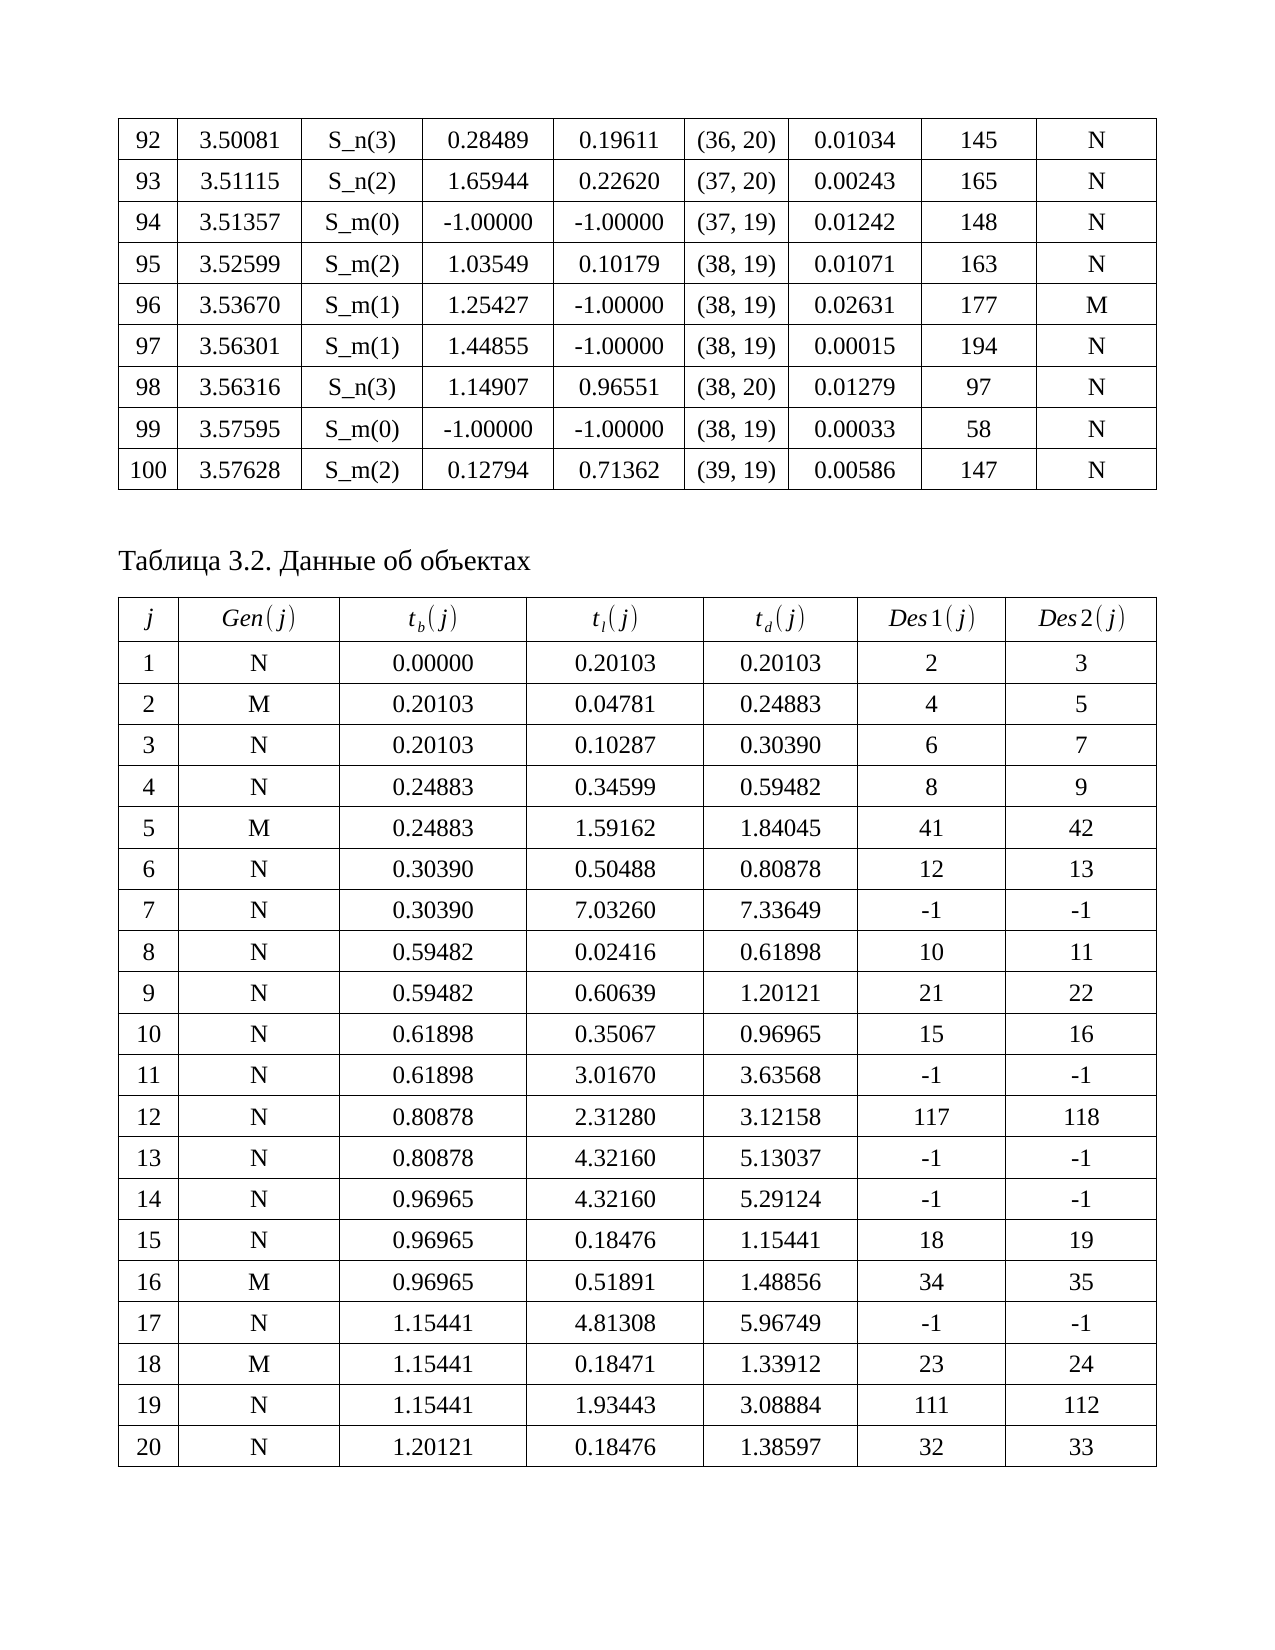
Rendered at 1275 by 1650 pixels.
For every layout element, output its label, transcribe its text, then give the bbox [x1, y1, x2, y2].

table_cell 3.57595 [178, 408, 301, 448]
table_cell 23 [858, 1344, 1005, 1384]
table_cell S_n(3) [302, 119, 422, 159]
table_cell -1 [1006, 1302, 1156, 1342]
table_cell N [1037, 243, 1156, 283]
table_cell 0.22620 [554, 160, 684, 201]
table_cell 0.18476 [527, 1426, 703, 1466]
table_cell -1 [1006, 890, 1156, 930]
table_cell 3 [119, 725, 178, 765]
table_cell 24 [1006, 1344, 1156, 1384]
table_cell N [1037, 367, 1156, 407]
table_cell 1.65944 [423, 160, 553, 201]
table_cell N [179, 766, 339, 806]
table_cell 32 [858, 1426, 1005, 1466]
table_cell 147 [922, 449, 1036, 489]
table_header [119, 598, 178, 641]
table_cell S_n(3) [302, 367, 422, 407]
table_cell -1.00000 [423, 202, 553, 242]
table_cell 145 [922, 119, 1036, 159]
table_cell 3.52599 [178, 243, 301, 283]
table_cell 0.20103 [340, 725, 526, 765]
table_cell N [179, 890, 339, 930]
table_cell (39, 19) [685, 449, 788, 489]
table_cell N [179, 1220, 339, 1260]
table_cell 3.56301 [178, 325, 301, 366]
table_cell 0.61898 [340, 1014, 526, 1054]
table_cell 0.02631 [789, 284, 921, 324]
table_cell (38, 19) [685, 284, 788, 324]
table_cell 9 [119, 972, 178, 1012]
table_cell (36, 20) [685, 119, 788, 159]
table_cell 1.20121 [340, 1426, 526, 1466]
table_cell 7 [1006, 725, 1156, 765]
table_cell N [179, 1426, 339, 1466]
table_cell 33 [1006, 1426, 1156, 1466]
table_cell 1.15441 [340, 1302, 526, 1342]
table_cell 5.96749 [704, 1302, 857, 1342]
text Таблица 3.2. Данные об объектах [118, 543, 1157, 577]
table_header [340, 598, 526, 641]
table_cell 1.03549 [423, 243, 553, 283]
table_cell 0.10287 [527, 725, 703, 765]
table_cell 14 [119, 1179, 178, 1219]
table_cell M [179, 684, 339, 724]
table_cell 99 [119, 408, 177, 448]
table_cell 0.96965 [340, 1220, 526, 1260]
table_cell 0.61898 [340, 1055, 526, 1095]
table_cell (38, 19) [685, 408, 788, 448]
table_cell 112 [1006, 1385, 1156, 1425]
table_cell 0.96965 [340, 1261, 526, 1301]
table_cell 0.80878 [340, 1096, 526, 1136]
table_cell 0.28489 [423, 119, 553, 159]
table_cell 8 [119, 931, 178, 971]
table_cell 0.61898 [704, 931, 857, 971]
table_header [527, 598, 703, 641]
table_cell N [1037, 449, 1156, 489]
table_cell 93 [119, 160, 177, 201]
table_cell 3.12158 [704, 1096, 857, 1136]
table_cell 13 [119, 1137, 178, 1177]
table_cell 22 [1006, 972, 1156, 1012]
table_cell S_m(0) [302, 408, 422, 448]
table_cell 177 [922, 284, 1036, 324]
table_cell 3.51115 [178, 160, 301, 201]
table_cell 98 [119, 367, 177, 407]
table_cell 18 [858, 1220, 1005, 1260]
table_cell 97 [119, 325, 177, 366]
table_header [1006, 598, 1156, 641]
table_cell N [179, 1014, 339, 1054]
table_cell 58 [922, 408, 1036, 448]
table_cell 1 [119, 642, 178, 682]
table_cell (37, 20) [685, 160, 788, 201]
table_cell 94 [119, 202, 177, 242]
table_cell 1.33912 [704, 1344, 857, 1384]
table_cell S_m(1) [302, 325, 422, 366]
table_cell N [1037, 325, 1156, 366]
table_cell 5 [1006, 684, 1156, 724]
table_cell 10 [119, 1014, 178, 1054]
table_cell 19 [119, 1385, 178, 1425]
table_cell N [179, 642, 339, 682]
table_cell -1.00000 [554, 284, 684, 324]
table_cell 0.20103 [527, 642, 703, 682]
table_cell 3.01670 [527, 1055, 703, 1095]
table_cell (38, 19) [685, 325, 788, 366]
table_cell 0.35067 [527, 1014, 703, 1054]
table_cell N [179, 1096, 339, 1136]
table_cell 8 [858, 766, 1005, 806]
table_cell N [179, 849, 339, 889]
table_cell 21 [858, 972, 1005, 1012]
table_cell 0.59482 [704, 766, 857, 806]
table_cell 16 [1006, 1014, 1156, 1054]
table_cell 0.80878 [704, 849, 857, 889]
table_cell 1.14907 [423, 367, 553, 407]
table_cell 118 [1006, 1096, 1156, 1136]
table_cell 5 [119, 807, 178, 847]
table_cell 18 [119, 1344, 178, 1384]
table_cell (38, 20) [685, 367, 788, 407]
table_cell -1 [858, 1055, 1005, 1095]
table_cell -1.00000 [554, 408, 684, 448]
table_cell 111 [858, 1385, 1005, 1425]
table_cell 0.00586 [789, 449, 921, 489]
table_cell 3 [1006, 642, 1156, 682]
table_cell -1 [1006, 1137, 1156, 1177]
table_cell 4.32160 [527, 1179, 703, 1219]
table_cell -1 [1006, 1055, 1156, 1095]
table_cell 1.15441 [340, 1344, 526, 1384]
table_cell 12 [858, 849, 1005, 889]
table_cell 0.51891 [527, 1261, 703, 1301]
table_cell 12 [119, 1096, 178, 1136]
table_cell 92 [119, 119, 177, 159]
table_cell 1.59162 [527, 807, 703, 847]
table_cell -1.00000 [554, 325, 684, 366]
table_cell 117 [858, 1096, 1005, 1136]
table_cell 3.08884 [704, 1385, 857, 1425]
table_cell 11 [1006, 931, 1156, 971]
table_cell 1.20121 [704, 972, 857, 1012]
table_cell 0.24883 [340, 766, 526, 806]
table_cell 1.25427 [423, 284, 553, 324]
table_cell 35 [1006, 1261, 1156, 1301]
table_cell 19 [1006, 1220, 1156, 1260]
table_cell 6 [858, 725, 1005, 765]
table_cell 0.59482 [340, 972, 526, 1012]
table_cell 1.84045 [704, 807, 857, 847]
table_cell 17 [119, 1302, 178, 1342]
table_cell 163 [922, 243, 1036, 283]
table_cell 0.01034 [789, 119, 921, 159]
table_cell 95 [119, 243, 177, 283]
table_cell M [179, 1344, 339, 1384]
table_cell 2 [858, 642, 1005, 682]
table_cell 11 [119, 1055, 178, 1095]
table_cell 165 [922, 160, 1036, 201]
table_cell 148 [922, 202, 1036, 242]
table_cell 1.15441 [704, 1220, 857, 1260]
table_cell 0.24883 [704, 684, 857, 724]
table_cell N [179, 1055, 339, 1095]
table_cell N [179, 972, 339, 1012]
table_cell 0.00033 [789, 408, 921, 448]
table_cell 0.20103 [340, 684, 526, 724]
table_header [704, 598, 857, 641]
table_cell -1.00000 [554, 202, 684, 242]
table_cell 0.96965 [704, 1014, 857, 1054]
table_cell S_m(2) [302, 243, 422, 283]
table_cell N [179, 931, 339, 971]
table_cell 0.02416 [527, 931, 703, 971]
table_cell S_m(2) [302, 449, 422, 489]
table_cell 0.01071 [789, 243, 921, 283]
table_cell 41 [858, 807, 1005, 847]
table_cell 5.29124 [704, 1179, 857, 1219]
table_cell 4 [858, 684, 1005, 724]
table_cell 0.96965 [340, 1179, 526, 1219]
table_cell 3.51357 [178, 202, 301, 242]
table_cell 2 [119, 684, 178, 724]
table_cell S_m(1) [302, 284, 422, 324]
table_cell N [1037, 119, 1156, 159]
table_cell 5.13037 [704, 1137, 857, 1177]
table_cell 0.10179 [554, 243, 684, 283]
table_cell 100 [119, 449, 177, 489]
table_cell 0.04781 [527, 684, 703, 724]
table_cell N [1037, 202, 1156, 242]
table_cell 0.71362 [554, 449, 684, 489]
table_cell 13 [1006, 849, 1156, 889]
table_cell 2.31280 [527, 1096, 703, 1136]
table_cell 194 [922, 325, 1036, 366]
table_cell M [179, 807, 339, 847]
table_cell 0.80878 [340, 1137, 526, 1177]
table_cell 0.24883 [340, 807, 526, 847]
table_cell 0.96551 [554, 367, 684, 407]
table_cell 0.60639 [527, 972, 703, 1012]
table_cell 42 [1006, 807, 1156, 847]
table_cell 3.63568 [704, 1055, 857, 1095]
table_cell 15 [858, 1014, 1005, 1054]
table_cell -1 [1006, 1179, 1156, 1219]
table_cell M [1037, 284, 1156, 324]
table_cell N [1037, 408, 1156, 448]
table_cell 0.01279 [789, 367, 921, 407]
table_cell (38, 19) [685, 243, 788, 283]
table_cell 0.19611 [554, 119, 684, 159]
table_cell 7 [119, 890, 178, 930]
table_cell -1 [858, 1137, 1005, 1177]
table_cell N [179, 1137, 339, 1177]
table_cell 0.00243 [789, 160, 921, 201]
table_cell 97 [922, 367, 1036, 407]
table_cell 0.18476 [527, 1220, 703, 1260]
table_cell S_m(0) [302, 202, 422, 242]
table_cell 0.18471 [527, 1344, 703, 1384]
table_cell 0.30390 [704, 725, 857, 765]
table_cell 10 [858, 931, 1005, 971]
table_cell 1.93443 [527, 1385, 703, 1425]
table_cell 3.53670 [178, 284, 301, 324]
table_cell N [179, 1385, 339, 1425]
table_cell 0.59482 [340, 931, 526, 971]
table_cell 0.00000 [340, 642, 526, 682]
table_cell 0.30390 [340, 849, 526, 889]
table_cell 1.38597 [704, 1426, 857, 1466]
table_cell 3.56316 [178, 367, 301, 407]
table_cell 3.57628 [178, 449, 301, 489]
table_cell 96 [119, 284, 177, 324]
table_cell N [1037, 160, 1156, 201]
table_cell S_n(2) [302, 160, 422, 201]
table_cell 3.50081 [178, 119, 301, 159]
table_cell 1.48856 [704, 1261, 857, 1301]
table_cell -1 [858, 1302, 1005, 1342]
table_cell 1.15441 [340, 1385, 526, 1425]
table_cell -1 [858, 1179, 1005, 1219]
table_cell 9 [1006, 766, 1156, 806]
table_cell 7.03260 [527, 890, 703, 930]
table_cell 0.50488 [527, 849, 703, 889]
table_cell 0.00015 [789, 325, 921, 366]
table_cell 4.32160 [527, 1137, 703, 1177]
table_cell N [179, 725, 339, 765]
table_cell 20 [119, 1426, 178, 1466]
table_cell 0.01242 [789, 202, 921, 242]
table_cell 0.34599 [527, 766, 703, 806]
table_cell 15 [119, 1220, 178, 1260]
table_header [179, 598, 339, 641]
table_cell N [179, 1179, 339, 1219]
table_cell 4.81308 [527, 1302, 703, 1342]
table_cell 6 [119, 849, 178, 889]
table_cell 34 [858, 1261, 1005, 1301]
table_cell M [179, 1261, 339, 1301]
table_cell -1 [858, 890, 1005, 930]
table_cell 7.33649 [704, 890, 857, 930]
table_cell 0.20103 [704, 642, 857, 682]
table_cell -1.00000 [423, 408, 553, 448]
table_cell (37, 19) [685, 202, 788, 242]
table_cell 4 [119, 766, 178, 806]
table_cell N [179, 1302, 339, 1342]
table_cell 1.44855 [423, 325, 553, 366]
table_cell 16 [119, 1261, 178, 1301]
table_header [858, 598, 1005, 641]
table_cell 0.12794 [423, 449, 553, 489]
table_cell 0.30390 [340, 890, 526, 930]
